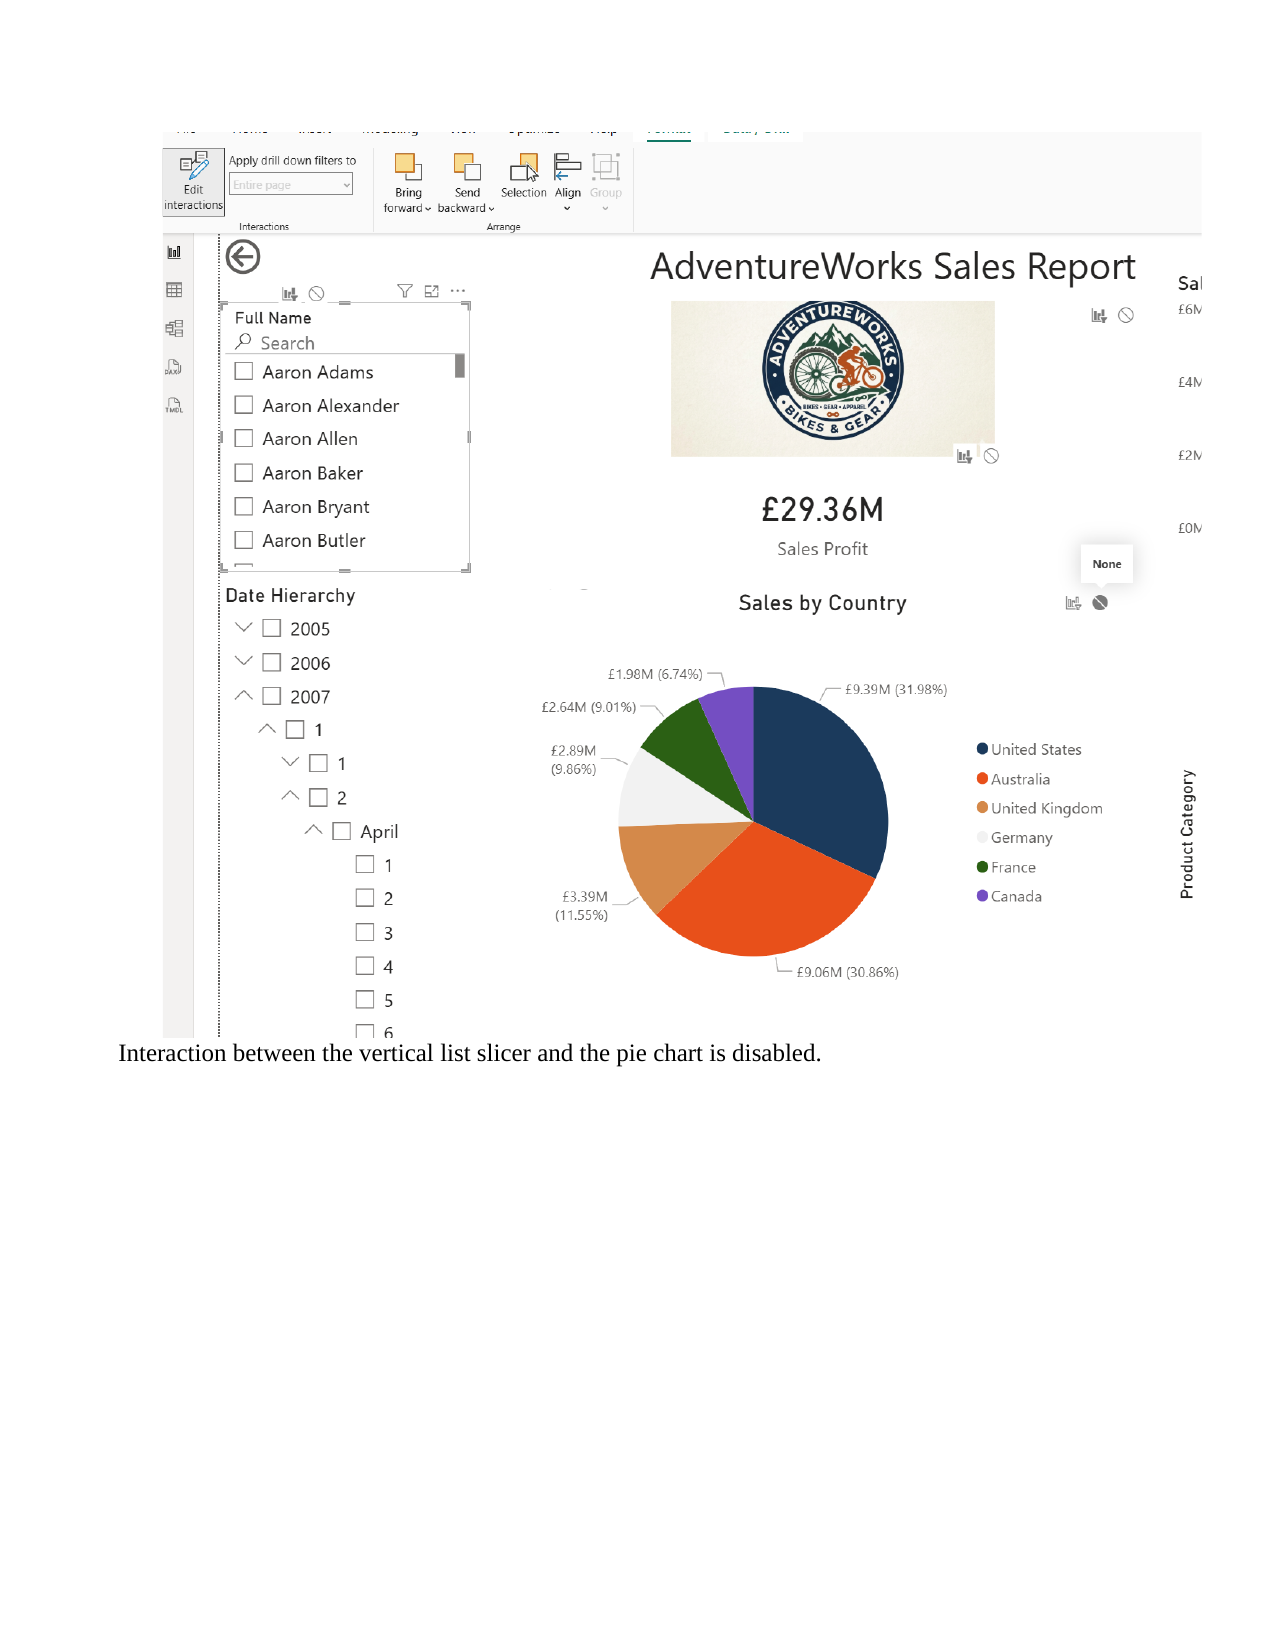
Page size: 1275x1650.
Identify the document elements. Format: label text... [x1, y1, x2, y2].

picture [162, 132, 1202, 1038]
text Interaction between the vertical list slicer and the pie chart is disabled. [118, 460, 1157, 1066]
